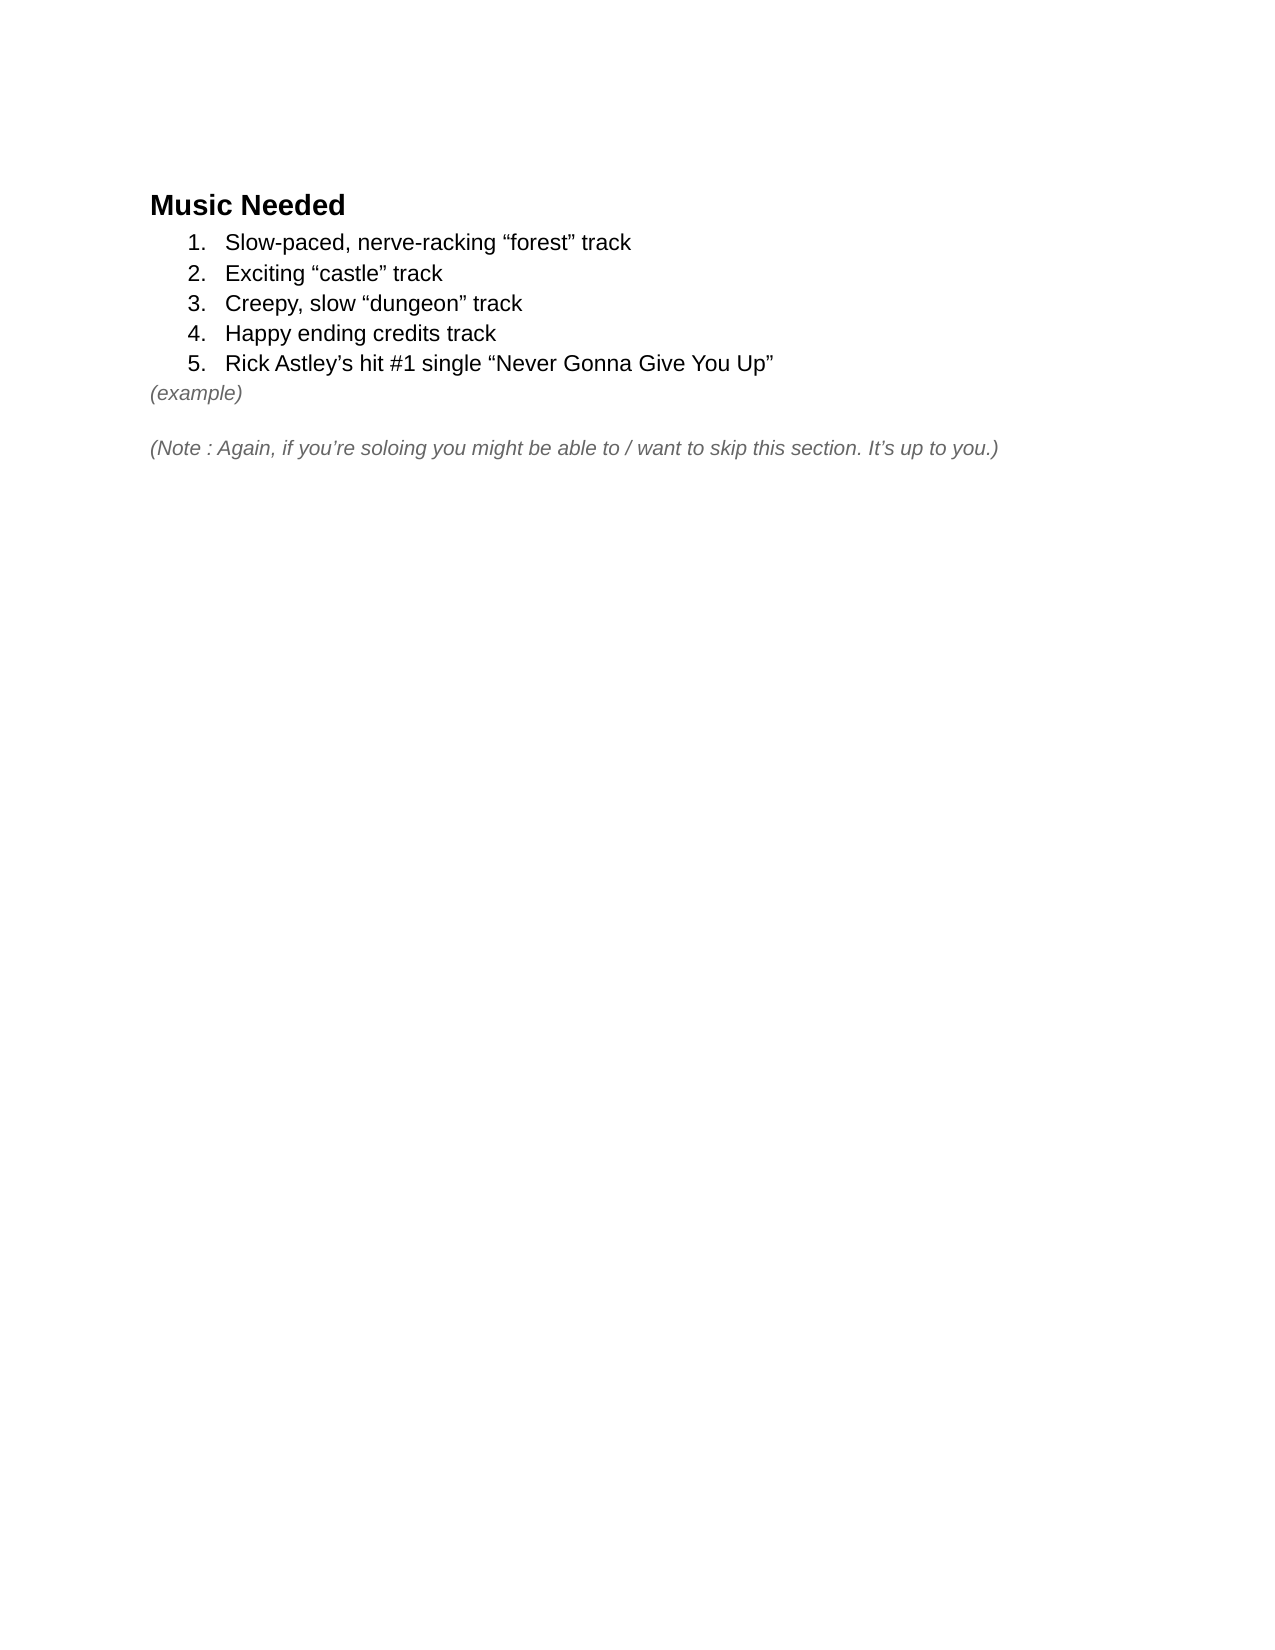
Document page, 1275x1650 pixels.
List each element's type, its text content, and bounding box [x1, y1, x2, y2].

list Happy ending credits track [187, 320, 1125, 346]
text (example) [150, 380, 1125, 404]
list Creepy, slow “dungeon” track [187, 290, 1125, 316]
subtitle Music Needed [150, 187, 1125, 221]
list Slow-paced, nerve-racking “forest” track [187, 229, 1125, 256]
list Exciting “castle” track [187, 259, 1125, 286]
text (Note : Again, if you’re soloing you might be able to / want to skip this section. It’s up to you.) [150, 435, 1125, 459]
list Rick Astley’s hit #1 single “Never Gonna Give You Up” [187, 350, 1125, 377]
